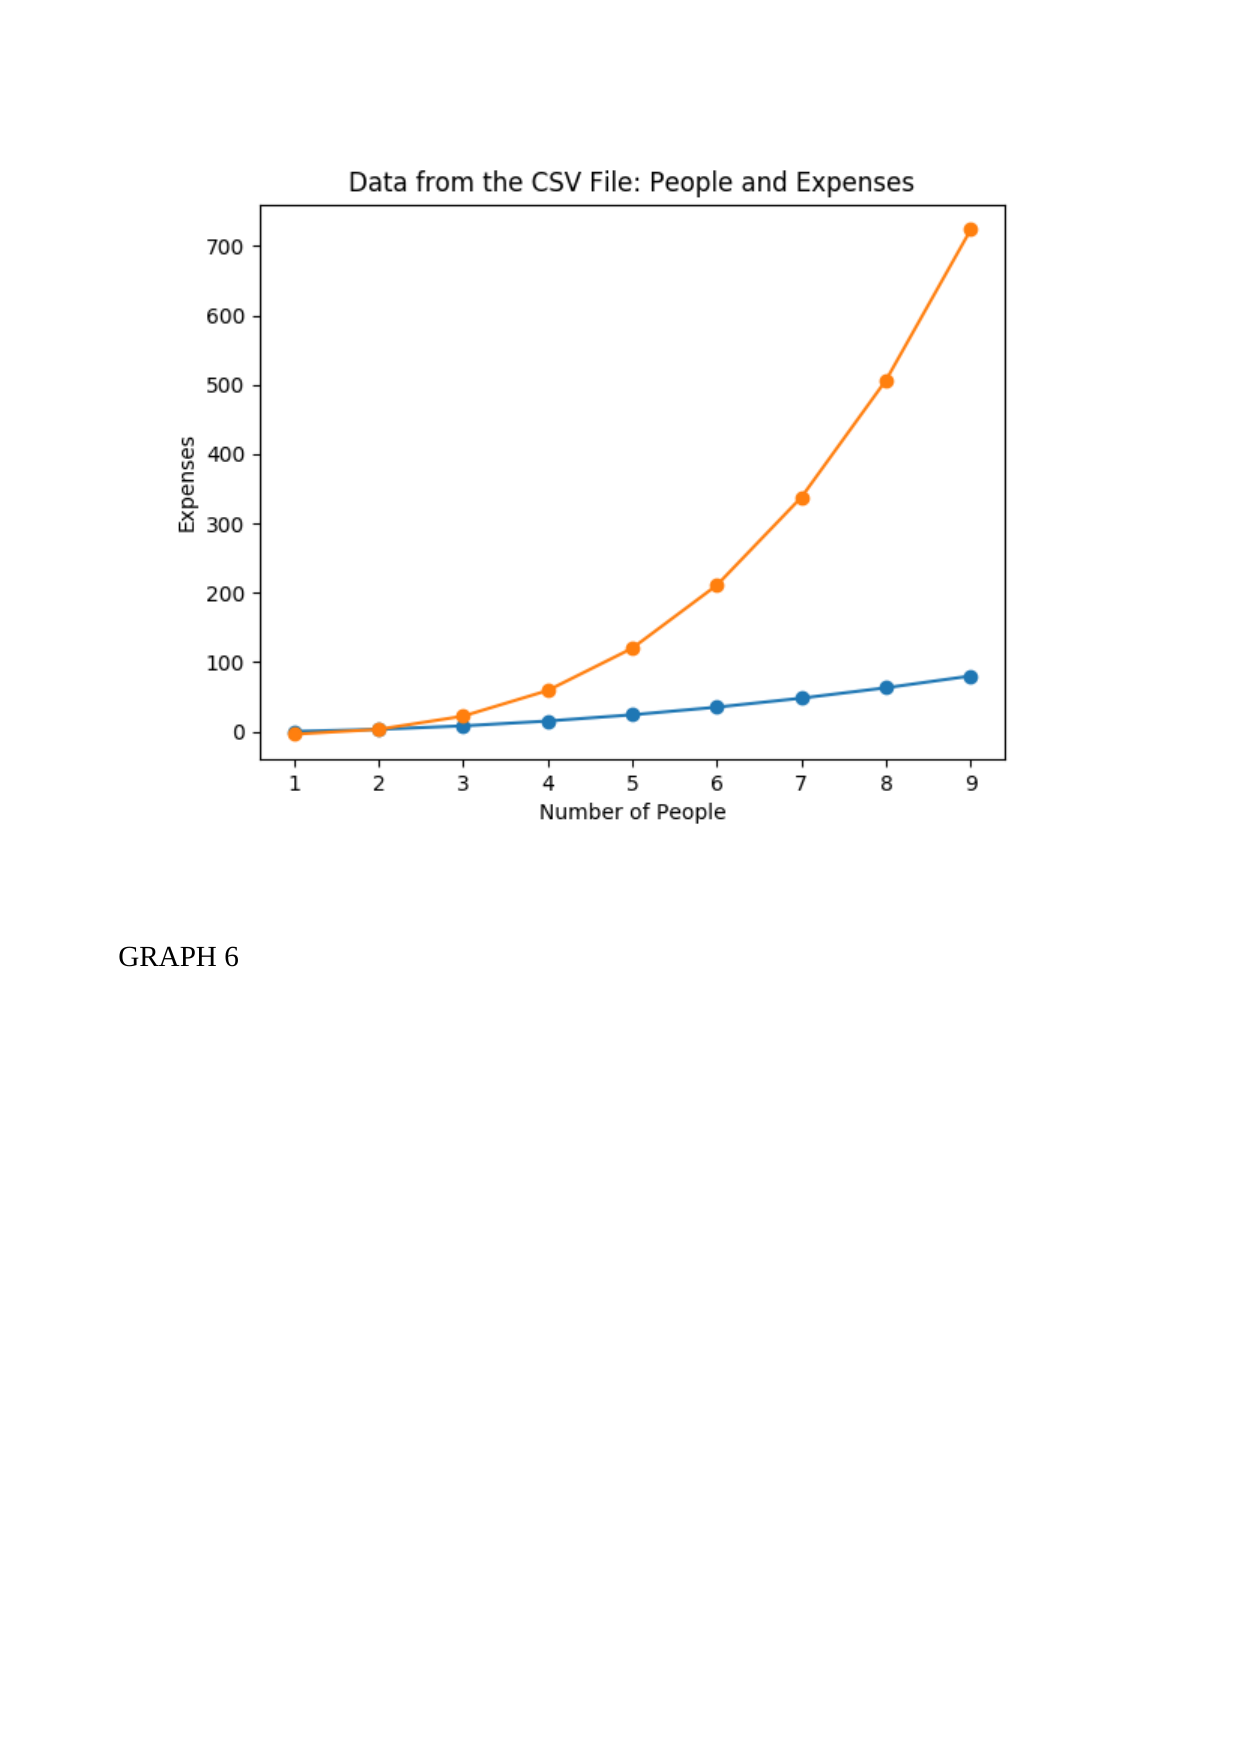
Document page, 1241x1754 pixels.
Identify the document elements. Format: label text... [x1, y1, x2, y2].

picture [140, 118, 1100, 839]
text GRAPH 6 [118, 939, 1122, 972]
